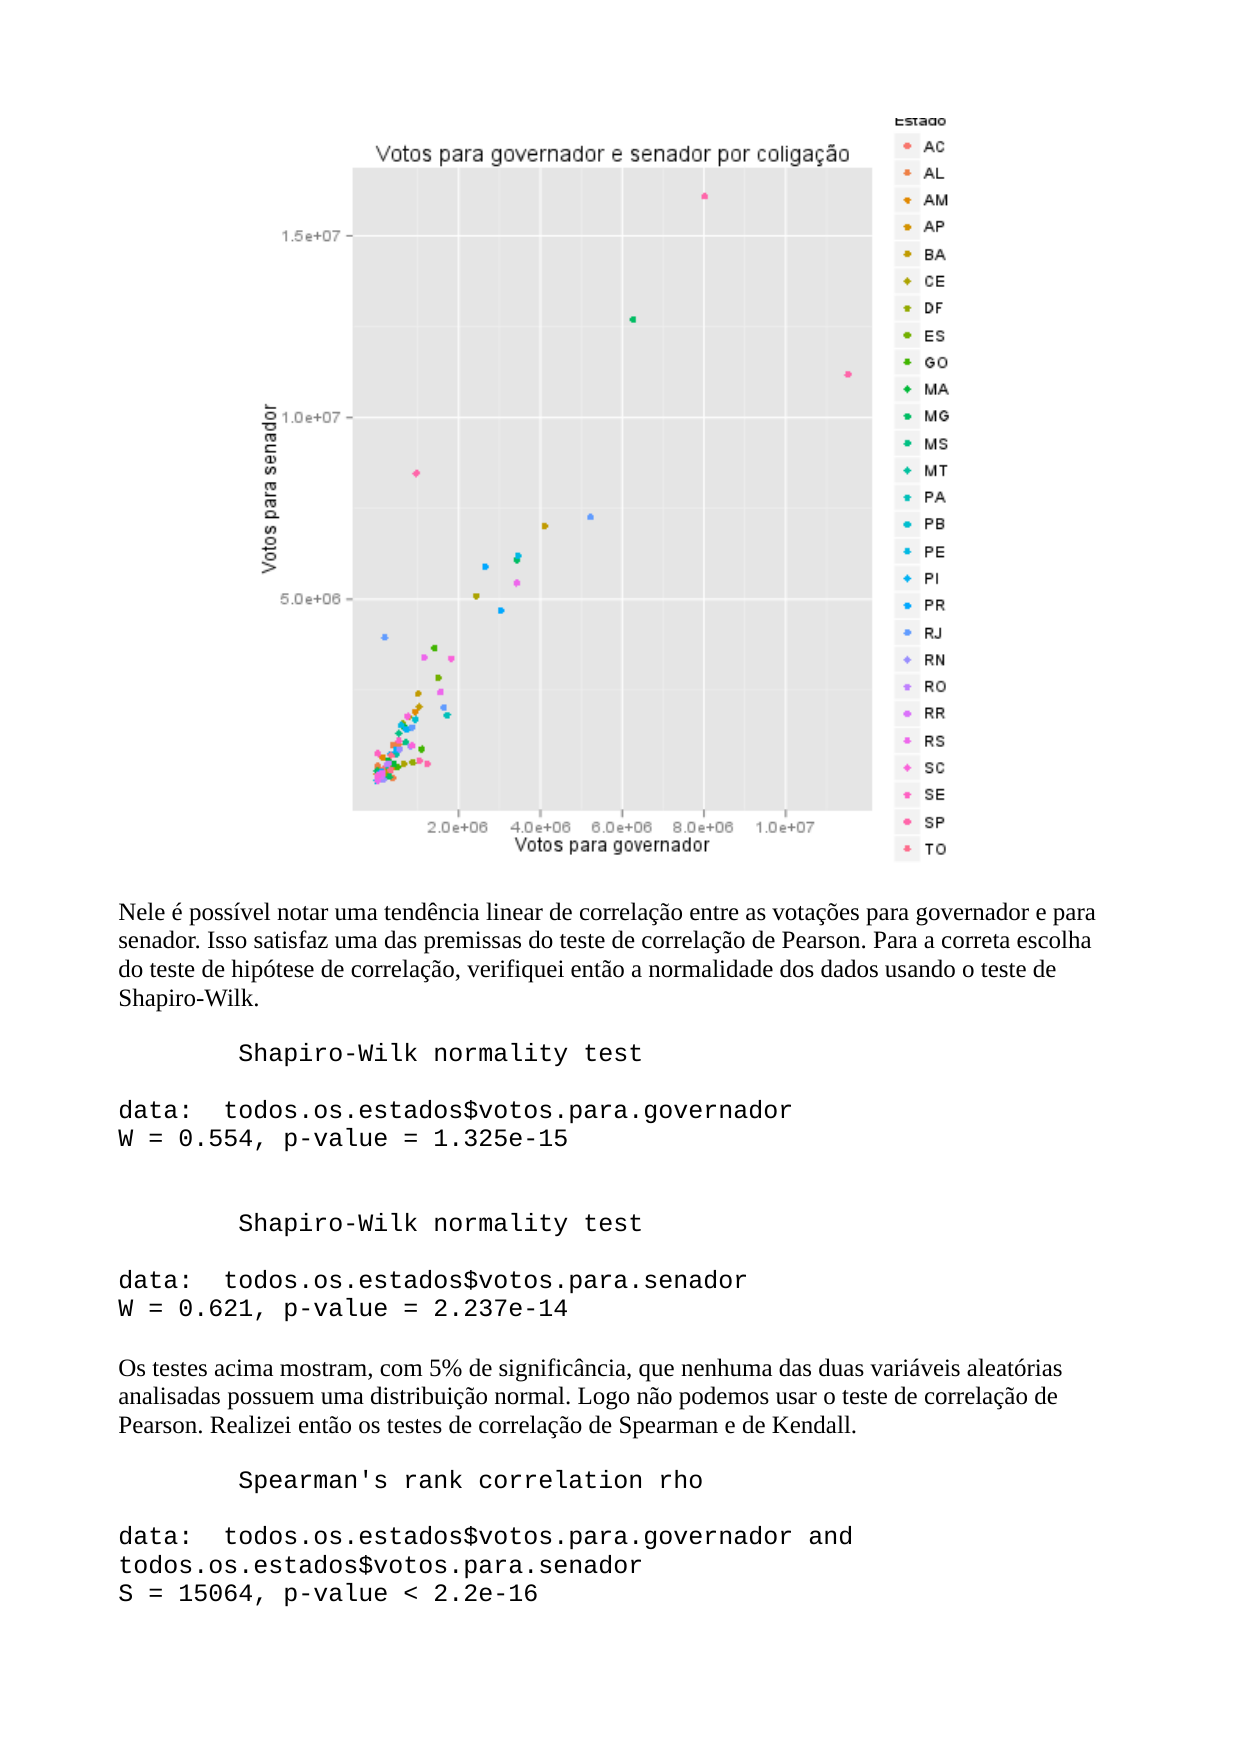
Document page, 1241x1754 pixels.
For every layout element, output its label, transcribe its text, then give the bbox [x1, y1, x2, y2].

text data: todos.os.estados$votos.para.governador and todos.os.estados$votos.para.senador [118, 1524, 1122, 1581]
text W = 0.621, p-value = 2.237e-14 [118, 1296, 1122, 1324]
text data: todos.os.estados$votos.para.governador [118, 1097, 1122, 1126]
text W = 0.554, p-value = 1.325e-15 [118, 1126, 1122, 1154]
text Os testes acima mostram, com 5% de significância, que nenhuma das duas variáveis aleatórias analisadas possuem uma distribuição normal. Logo não podemos usar o teste de correlação de Pearson. Realizei então os testes de correlação de Spearman e de Kendall. [118, 1353, 1122, 1439]
text S = 15064, p-value < 2.2e-16 [118, 1581, 1122, 1609]
text Spearman's rank correlation rho [118, 1467, 1122, 1496]
text data: todos.os.estados$votos.para.senador [118, 1267, 1122, 1296]
text Nele é possível notar uma tendência linear de correlação entre as votações para governador e para senador. Isso satisfaz uma das premissas do teste de correlação de Pearson. Para a correta escolha do teste de hipótese de correlação, verifiquei então a normalidade dos dados usando o teste de Shapiro-Wilk. [118, 897, 1122, 1012]
text Shapiro-Wilk normality test [118, 1041, 1122, 1069]
text Shapiro-Wilk normality test [118, 1211, 1122, 1239]
picture [245, 118, 995, 869]
